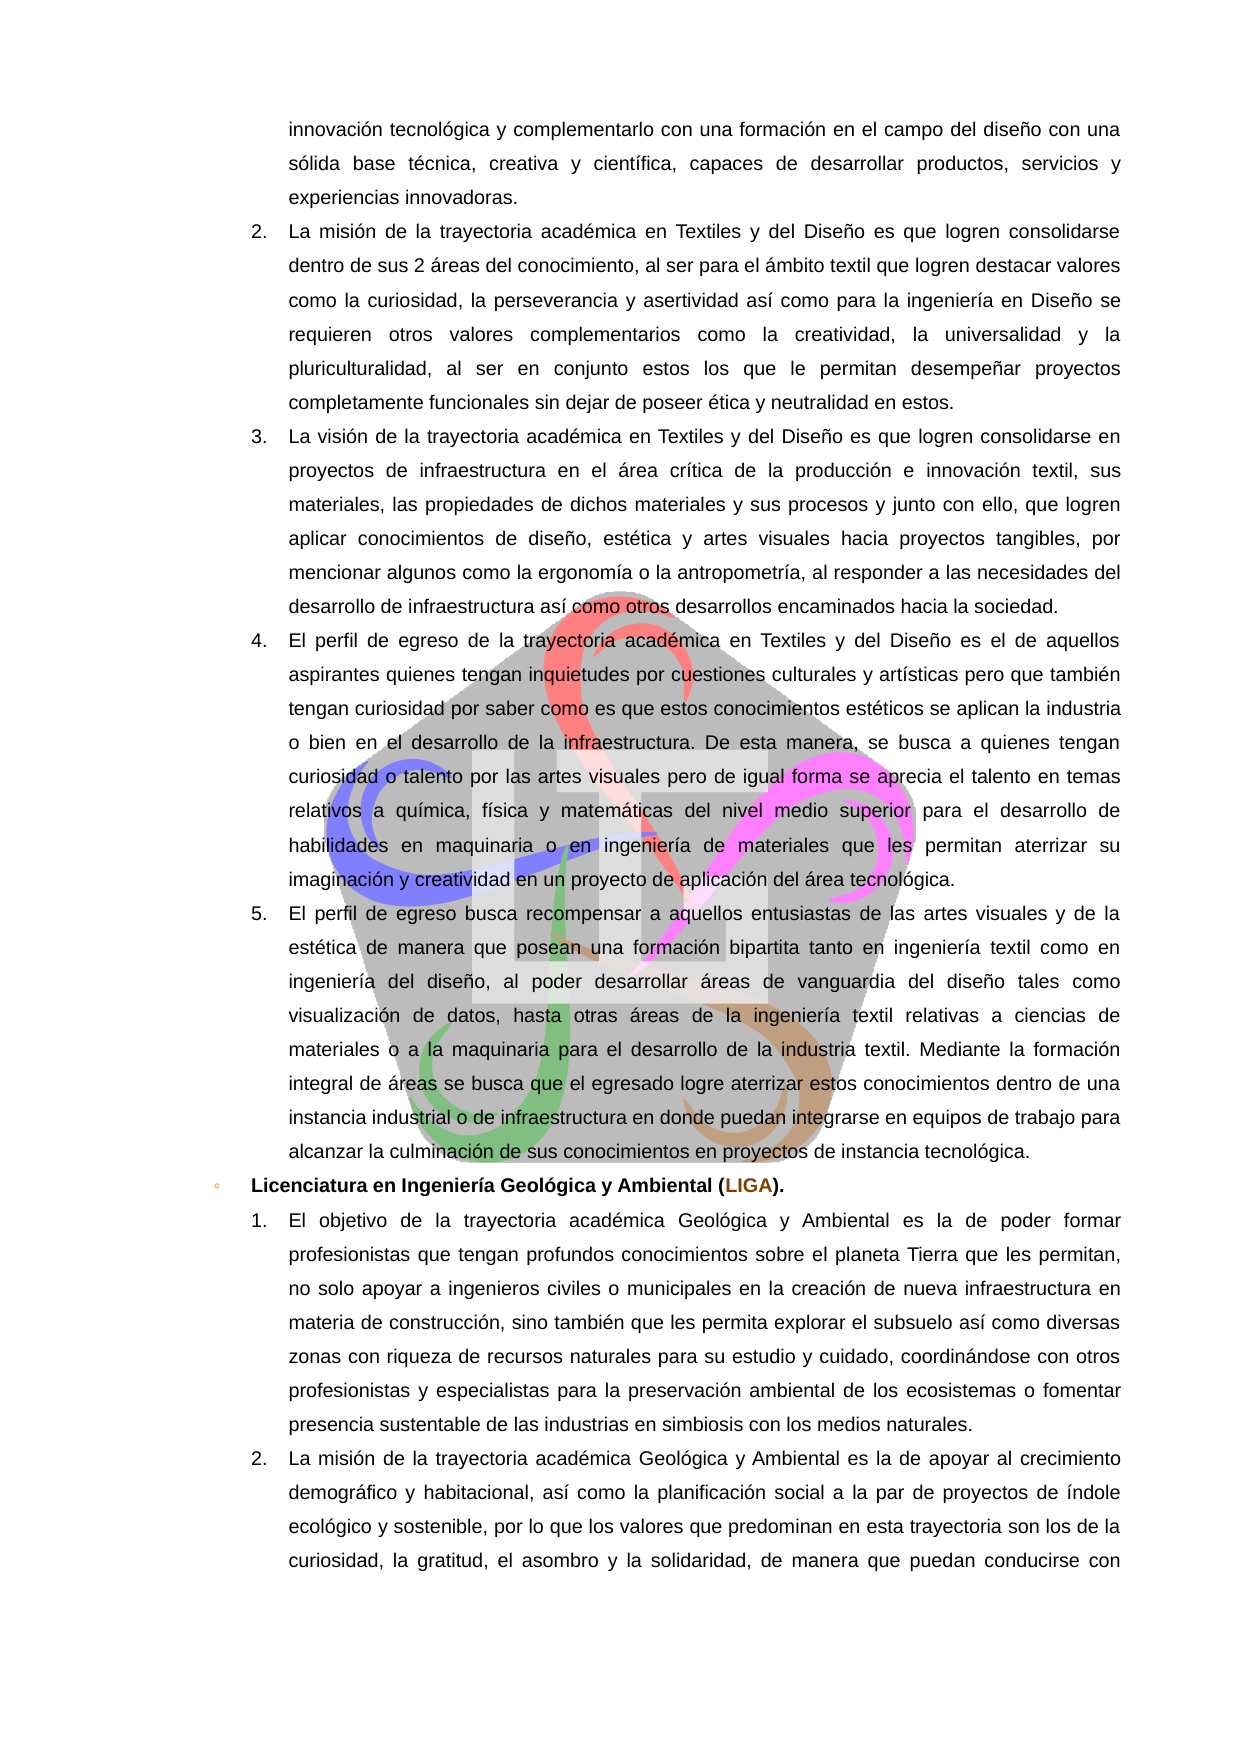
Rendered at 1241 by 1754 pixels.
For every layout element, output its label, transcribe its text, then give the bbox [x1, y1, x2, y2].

picture [324, 890, 916, 902]
list La misión de la trayectoria académica Geológica y Ambiental es la de apoyar al crecimiento demográfico y habitacional, así como la planificación social a la par de proyectos de índole ecológico y sostenible, por lo que los valores que predominan en esta trayectoria son los de la curiosidad, la gratitud, el asombro y la solidaridad, de manera que puedan conducirse con [251, 1447, 1122, 1572]
list El objetivo de la trayectoria académica Geológica y Ambiental es la de poder formar profesionistas que tengan profundos conocimientos sobre el planeta Tierra que les permitan, no solo apoyar a ingenieros civiles o municipales en la creación de nueva infraestructura en materia de construcción, sino también que les permita explorar el subsuelo así como diversas zonas con riqueza de recursos naturales para su estudio y cuidado, coordinándose con otros profesionistas y especialistas para la preservación ambiental de los ecosistemas o fomentar presencia sustentable de las industrias en simbiosis con los medios naturales. [251, 1208, 1122, 1436]
list El perfil de egreso de la trayectoria académica en Textiles y del Diseño es el de aquellos aspirantes quienes tengan inquietudes por cuestiones culturales y artísticas pero que también tengan curiosidad por saber como es que estos conocimientos estéticos se aplican la industria o bien en el desarrollo de la infraestructura. De esta manera, se busca a quienes tengan curiosidad o talento por las artes visuales pero de igual forma se aprecia el talento en temas relativos a química, física y matemáticas del nivel medio superior para el desarrollo de habilidades en maquinaria o en ingeniería de materiales que les permitan aterrizar su imaginación y creatividad en un proyecto de aplicación del área tecnológica. [251, 629, 1122, 890]
list El perfil de egreso busca recompensar a aquellos entusiastas de las artes visuales y de la estética de manera que posean una formación bipartita tanto en ingeniería textil como en ingeniería del diseño, al poder desarrollar áreas de vanguardia del diseño tales como visualización de datos, hasta otras áreas de la ingeniería textil relativas a ciencias de materiales o a la maquinaria para el desarrollo de la industria textil. Mediante la formación integral de áreas se busca que el egresado logre aterrizar estos conocimientos dentro de una instancia industrial o de infraestructura en donde puedan integrarse en equipos de trabajo para alcanzar la culminación de sus conocimientos en proyectos de instancia tecnológica. [251, 902, 1122, 1163]
picture [324, 1163, 916, 1173]
picture [324, 618, 916, 629]
list innovación tecnológica y complementarlo con una formación en el campo del diseño con una sólida base técnica, creativa y científica, capaces de desarrollar productos, servicios y experiencias innovadoras. [251, 118, 1122, 209]
list La misión de la trayectoria académica en Textiles y del Diseño es que logren consolidarse dentro de sus 2 áreas del conocimiento, al ser para el ámbito textil que logren destacar valores como la curiosidad, la perseverancia y asertividad así como para la ingeniería en Diseño se requieren otros valores complementarios como la creatividad, la universalidad y la pluriculturalidad, al ser en conjunto estos los que le permitan desempeñar proyectos completamente funcionales sin dejar de poseer ética y neutralidad en estos. [251, 220, 1122, 413]
list La visión de la trayectoria académica en Textiles y del Diseño es que logren consolidarse en proyectos de infraestructura en el área crítica de la producción e innovación textil, sus materiales, las propiedades de dichos materiales y sus procesos y junto con ello, que logren aplicar conocimientos de diseño, estética y artes visuales hacia proyectos tangibles, por mencionar algunos como la ergonomía o la antropometría, al responder a las necesidades del desarrollo de infraestructura así como‭ ‬otros desarrollos encaminados hacia‭ ‬la sociedad. [251, 425, 1122, 618]
list Licenciatura en Ingeniería Geológica y Ambiental (LIGA). [213, 1174, 1122, 1197]
